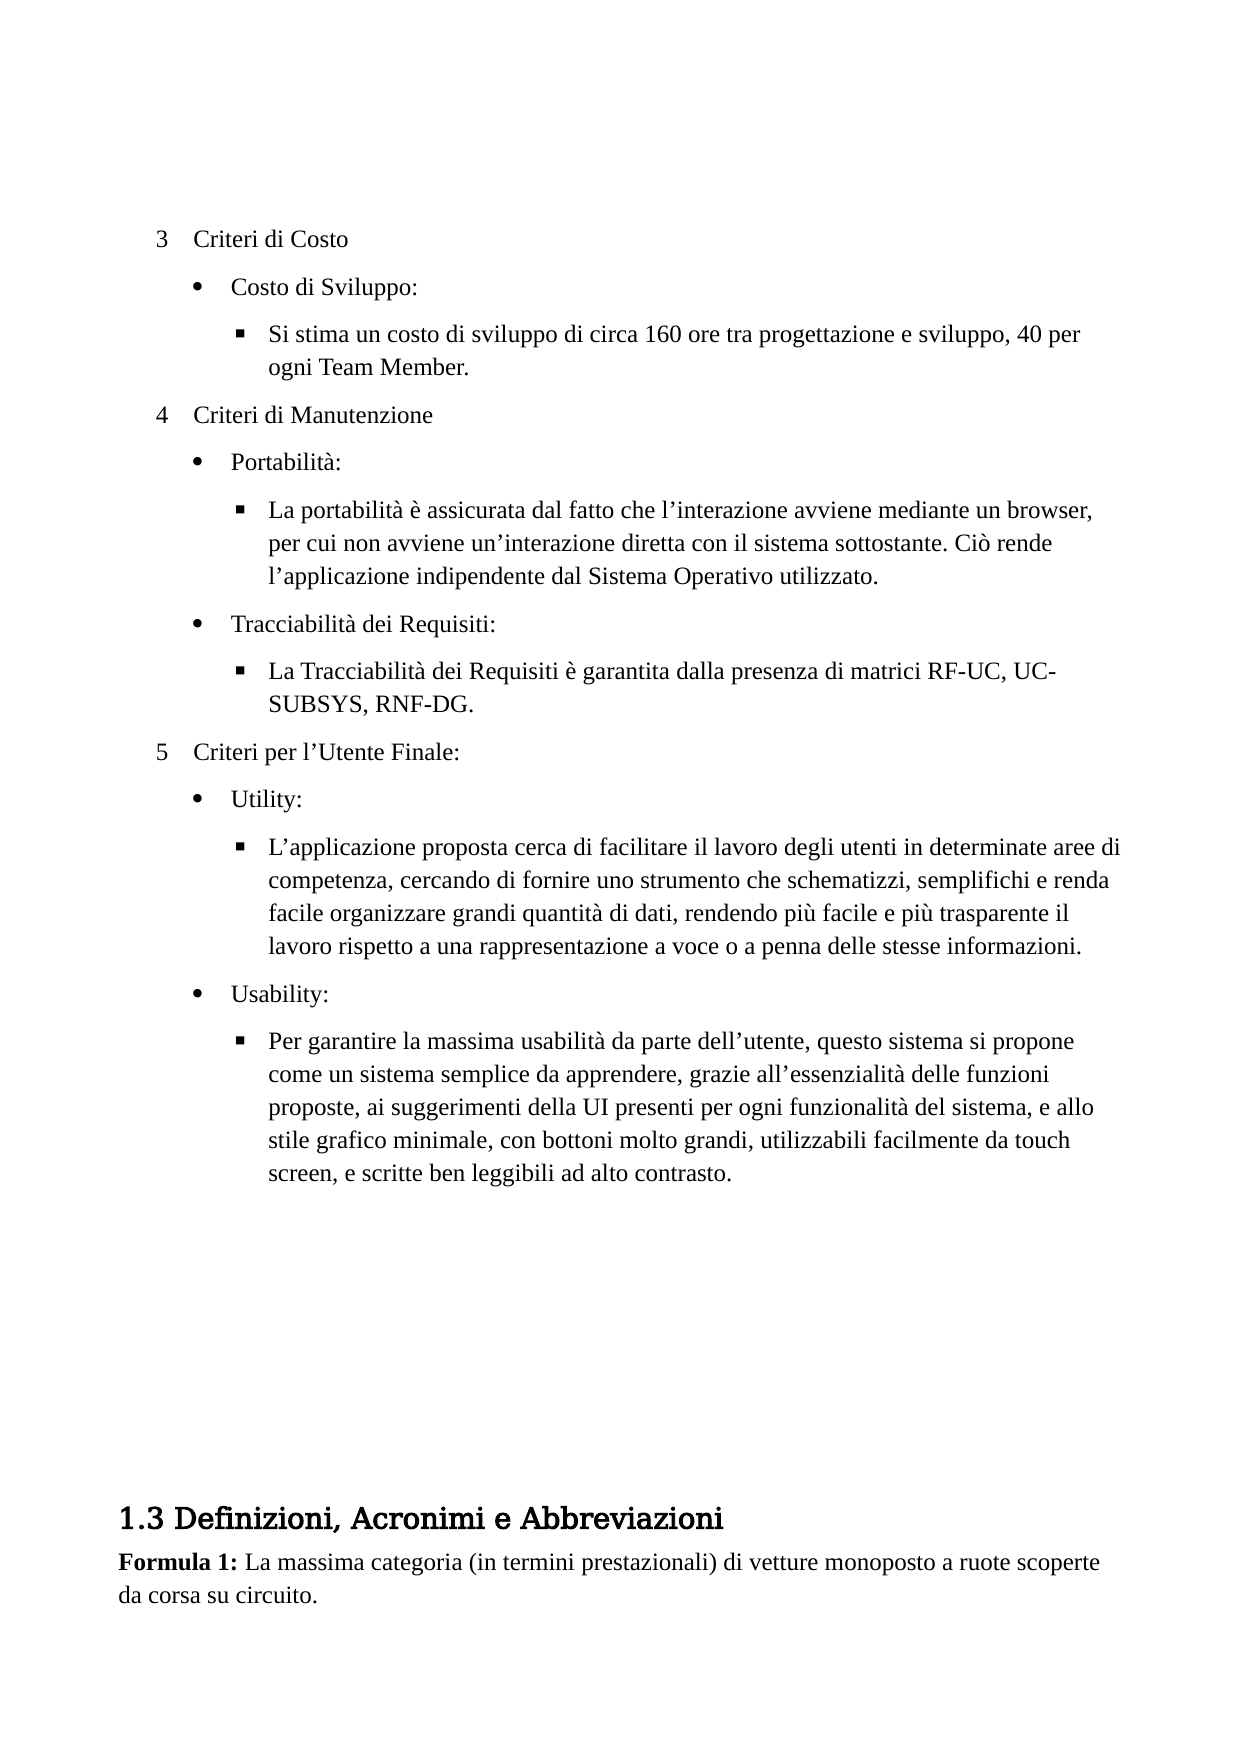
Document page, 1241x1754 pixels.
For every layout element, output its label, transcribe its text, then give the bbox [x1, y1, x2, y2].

list Criteri di Manutenzione [156, 400, 1122, 428]
list L’applicazione proposta cerca di facilitare il lavoro degli utenti in determinate aree di competenza, cercando di fornire uno strumento che schematizzi, semplifichi e renda facile organizzare grandi quantità di dati, rendendo più facile e più trasparente il lavoro rispetto a una rappresentazione a voce o a penna delle stesse informazioni. [231, 832, 1122, 960]
list Criteri per l’Utente Finale: [156, 737, 1122, 766]
list Usability: [193, 979, 1122, 1007]
list Utility: [193, 784, 1122, 813]
list La Tracciabilità dei Requisiti è garantita dalla presenza di matrici RF-UC, UC-SUBSYS, RNF-DG. [231, 656, 1122, 718]
subtitle 1.3 Definizioni, Acronimi e Abbreviazioni [118, 1499, 1122, 1534]
list La portabilità è assicurata dal fatto che l’interazione avviene mediante un browser, per cui non avviene un’interazione diretta con il sistema sottostante. Ciò rende l’applicazione indipendente dal Sistema Operativo utilizzato. [231, 495, 1122, 590]
list Si stima un costo di sviluppo di circa 160 ore tra progettazione e sviluppo, 40 per ogni Team Member. [231, 319, 1122, 381]
list Per garantire la massima usabilità da parte dell’utente, questo sistema si propone come un sistema semplice da apprendere, grazie all’essenzialità delle funzioni proposte, ai suggerimenti della UI presenti per ogni funzionalità del sistema, e allo stile grafico minimale, con bottoni molto grandi, utilizzabili facilmente da touch screen, e scritte ben leggibili ad alto contrasto. [231, 1026, 1122, 1187]
text Formula 1: La massima categoria (in termini prestazionali) di vetture monoposto a ruote scoperte da corsa su circuito. [118, 1547, 1122, 1609]
list Portabilità: [193, 447, 1122, 476]
list Tracciabilità dei Requisiti: [193, 609, 1122, 637]
list Costo di Sviluppo: [193, 272, 1122, 300]
list Criteri di Costo [156, 224, 1122, 253]
